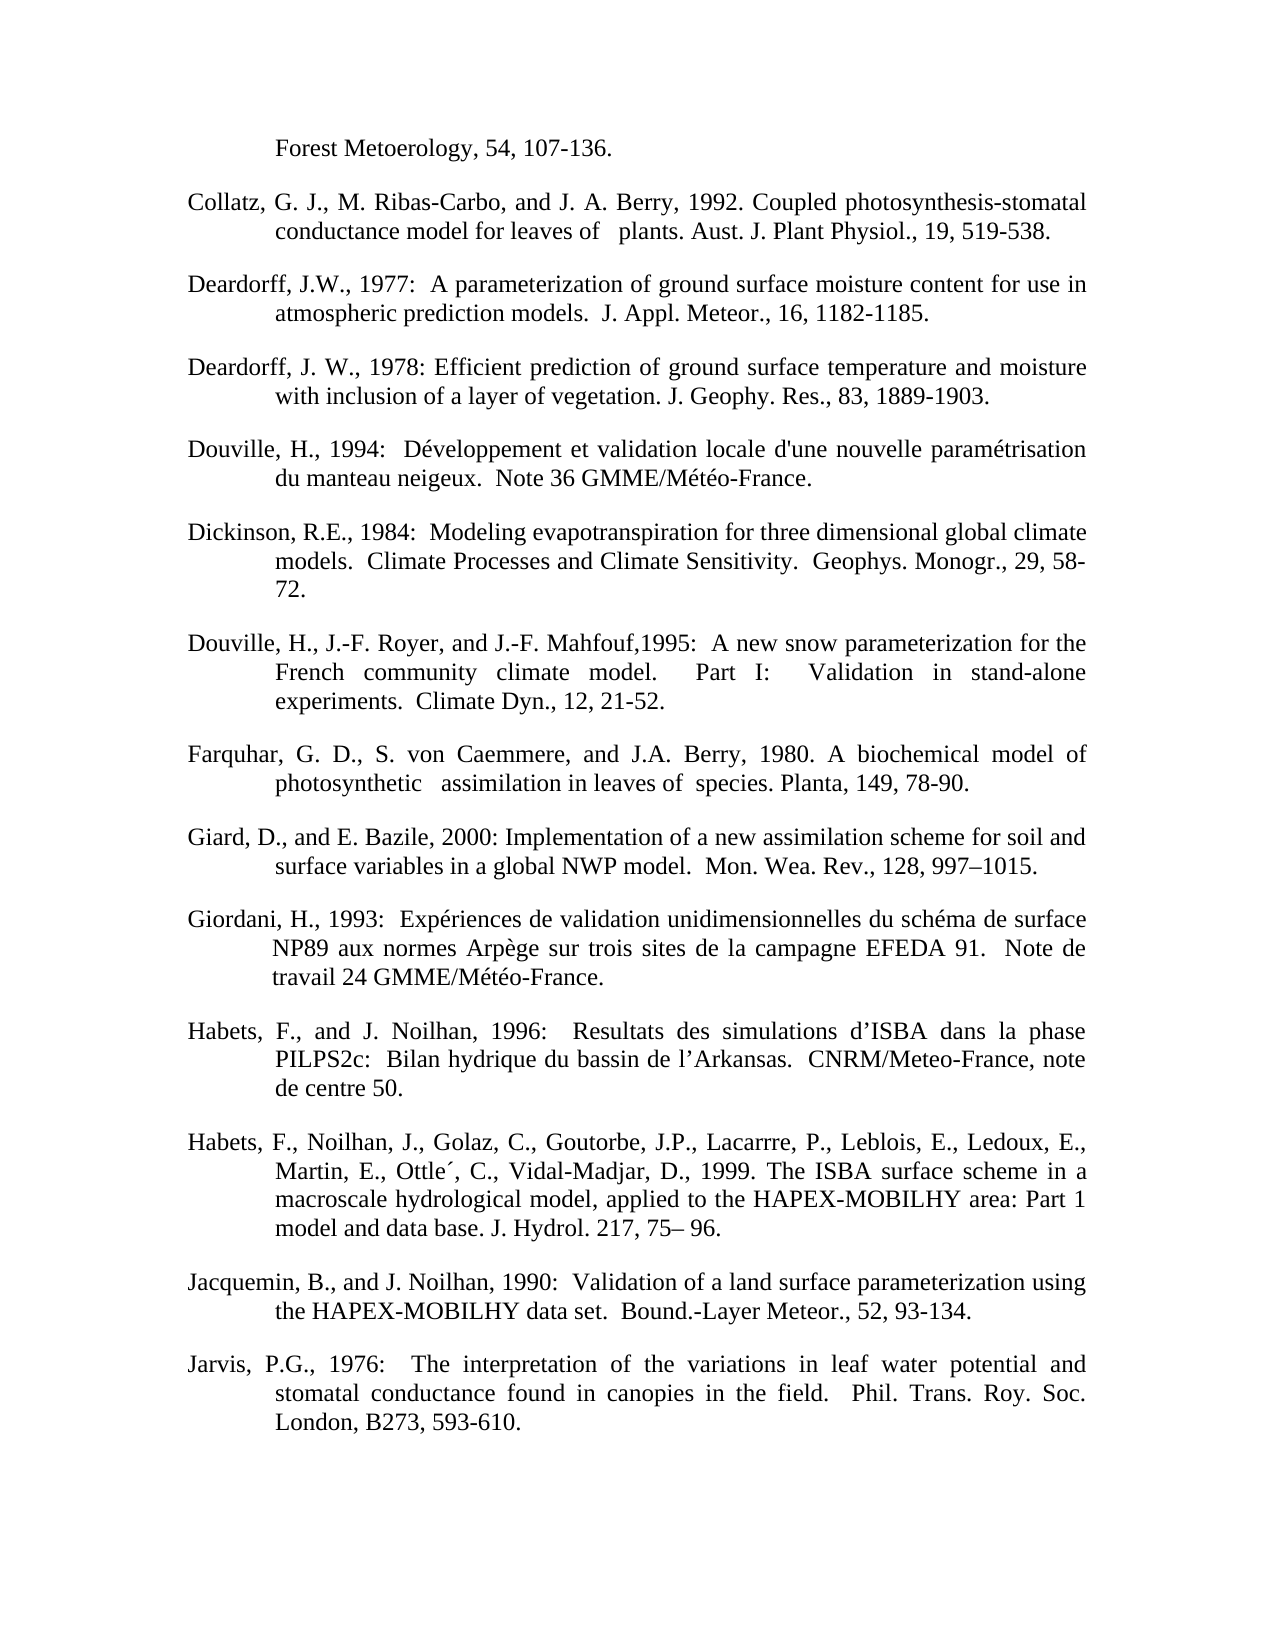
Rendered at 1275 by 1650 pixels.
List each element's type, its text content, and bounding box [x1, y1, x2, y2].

text Collatz, G. J., M. Ribas-Carbo, and J. A. Berry, 1992. Coupled photosynthesis-stomatal conductance model for leaves of plants. Aust. J. Plant Physiol., 19, 519-538. [187, 187, 1087, 244]
text Habets, F., and J. Noilhan, 1996: Resultats des simulations d’ISBA dans la phase PILPS2c: Bilan hydrique du bassin de l’Arkansas. CNRM/Meteo-France, note de centre 50. [187, 1016, 1087, 1102]
text Dickinson, R.E., 1984: Modeling evapotranspiration for three dimensional global climate models. Climate Processes and Climate Sensitivity. Geophys. Monogr., 29, 58-72. [187, 517, 1087, 603]
text Douville, H., 1994: Développement et validation locale d'une nouvelle paramétrisation du manteau neigeux. Note 36 GMME/Météo-France. [187, 434, 1087, 492]
text Giard, D., and E. Bazile, 2000: Implementation of a new assimilation scheme for soil and surface variables in a global NWP model. Mon. Wea. Rev., 128, 997–1015. [187, 822, 1087, 879]
text Giordani, H., 1993: Expériences de validation unidimensionnelles du schéma de surface NP89 aux normes Arpège sur trois sites de la campagne EFEDA 91. Note de travail 24 GMME/Météo-France. [187, 904, 1087, 991]
text Habets, F., Noilhan, J., Golaz, C., Goutorbe, J.P., Lacarrre, P., Leblois, E., Ledoux, E., Martin, E., Ottle´, C., Vidal-Madjar, D., 1999. The ISBA surface scheme in a macroscale hydrological model, applied to the HAPEX-MOBILHY area: Part 1 model and data base. J. Hydrol. 217, 75– 96. [187, 1127, 1087, 1242]
text Deardorff, J. W., 1978: Efficient prediction of ground surface temperature and moisture with inclusion of a layer of vegetation. J. Geophy. Res., 83, 1889-1903. [187, 352, 1087, 409]
text Deardorff, J.W., 1977: A parameterization of ground surface moisture content for use in atmospheric prediction models. J. Appl. Meteor., 16, 1182-1185. [187, 269, 1087, 327]
text Douville, H., J.-F. Royer, and J.-F. Mahfouf,1995: A new snow parameterization for the French community climate model. Part I: Validation in stand-alone experiments. Climate Dyn., 12, 21-52. [187, 628, 1087, 714]
text Forest Metoerology, 54, 107-136. [187, 133, 1087, 162]
text Farquhar, G. D., S. von Caemmere, and J.A. Berry, 1980. A biochemical model of photosynthetic assimilation in leaves of species. Planta, 149, 78-90. [187, 739, 1087, 797]
text Jarvis, P.G., 1976: The interpretation of the variations in leaf water potential and stomatal conductance found in canopies in the field. Phil. Trans. Roy. Soc. London, B273, 593-610. [187, 1349, 1087, 1436]
text Jacquemin, B., and J. Noilhan, 1990: Validation of a land surface parameterization using the HAPEX-MOBILHY data set. Bound.-Layer Meteor., 52, 93-134. [187, 1267, 1087, 1324]
